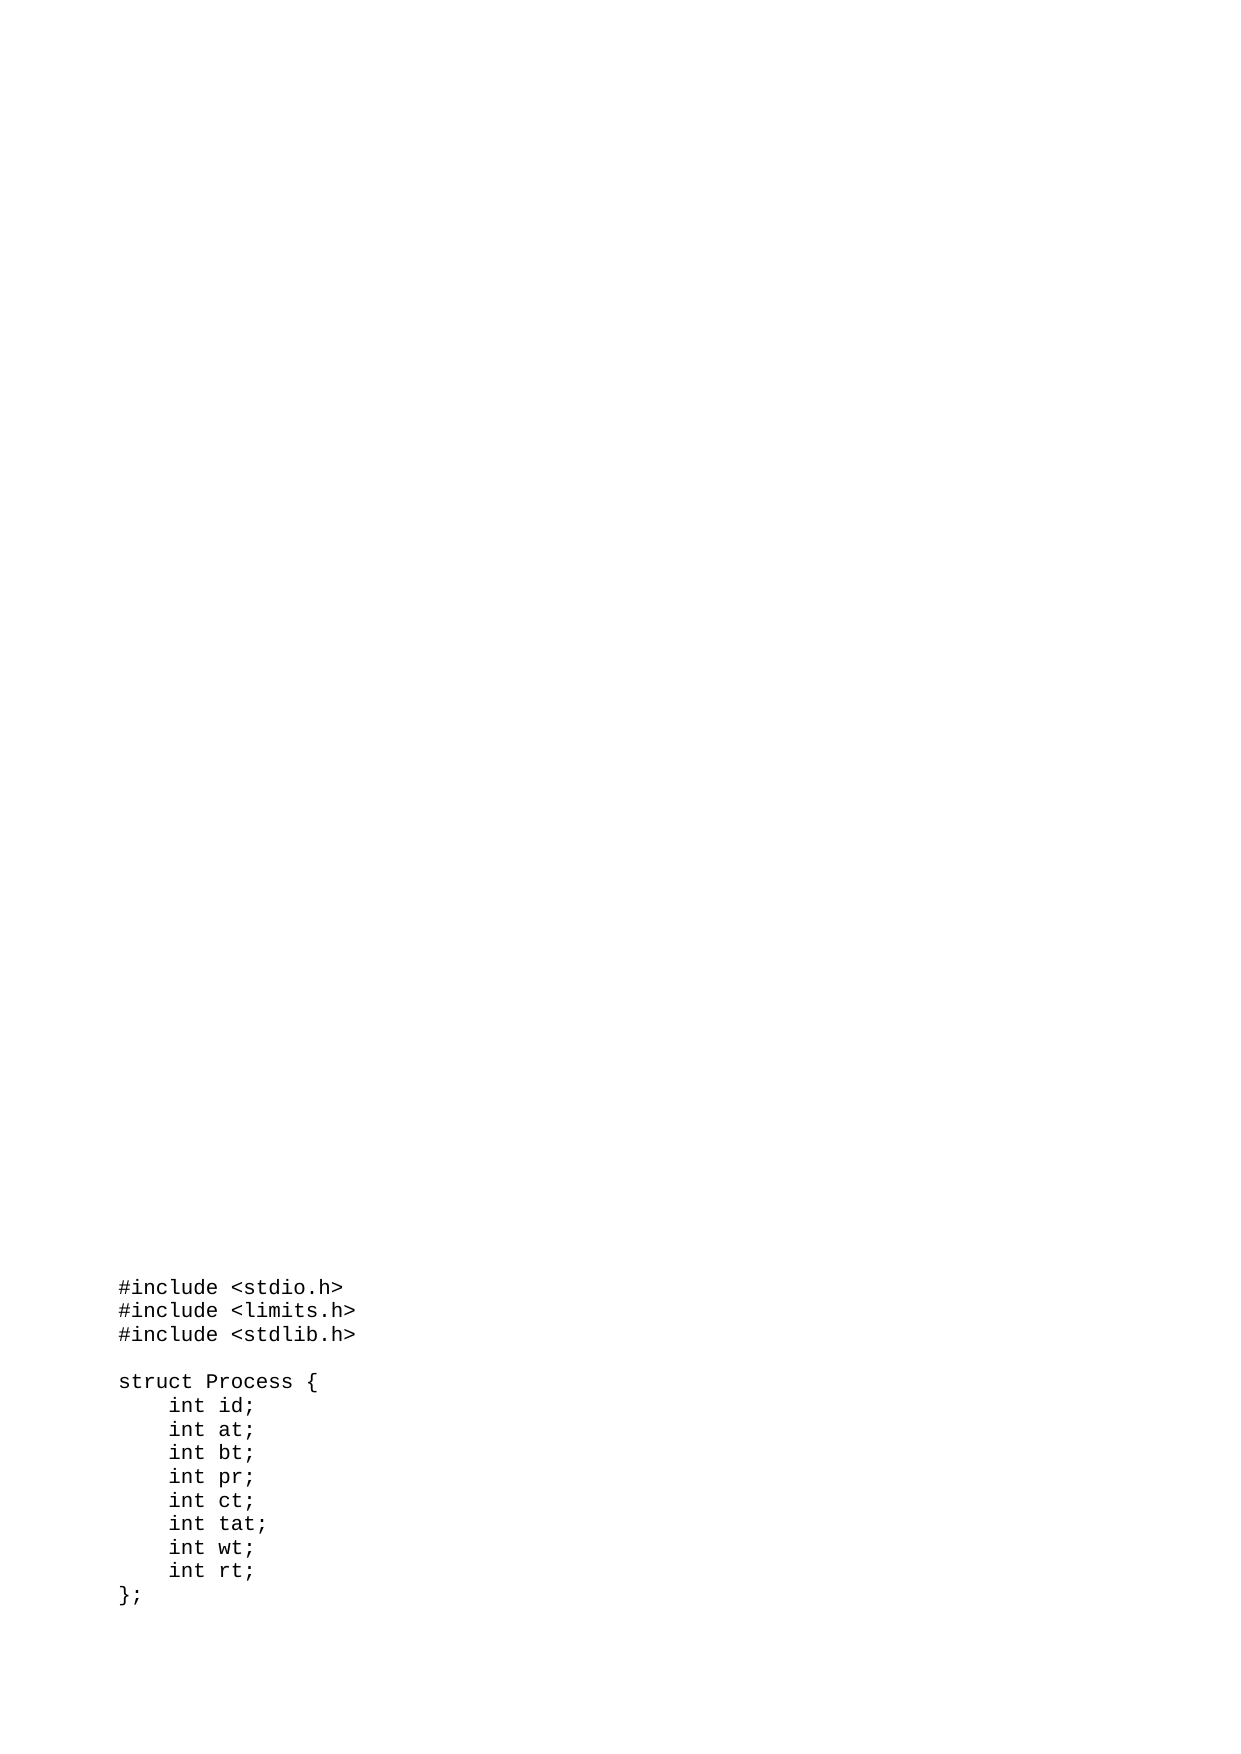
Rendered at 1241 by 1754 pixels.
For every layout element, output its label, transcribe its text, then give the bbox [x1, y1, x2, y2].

text #include <stdio.h> [118, 1277, 1122, 1300]
text int rt; [118, 1561, 1122, 1584]
text struct Process { [118, 1371, 1122, 1395]
text int id; [118, 1395, 1122, 1419]
text int at; [118, 1419, 1122, 1442]
text }; [118, 1584, 1122, 1608]
text int pr; [118, 1466, 1122, 1489]
text int wt; [118, 1537, 1122, 1561]
text #include <limits.h> [118, 1300, 1122, 1324]
text int bt; [118, 1442, 1122, 1466]
text #include <stdlib.h> [118, 1324, 1122, 1348]
text int ct; [118, 1489, 1122, 1513]
text int tat; [118, 1513, 1122, 1537]
